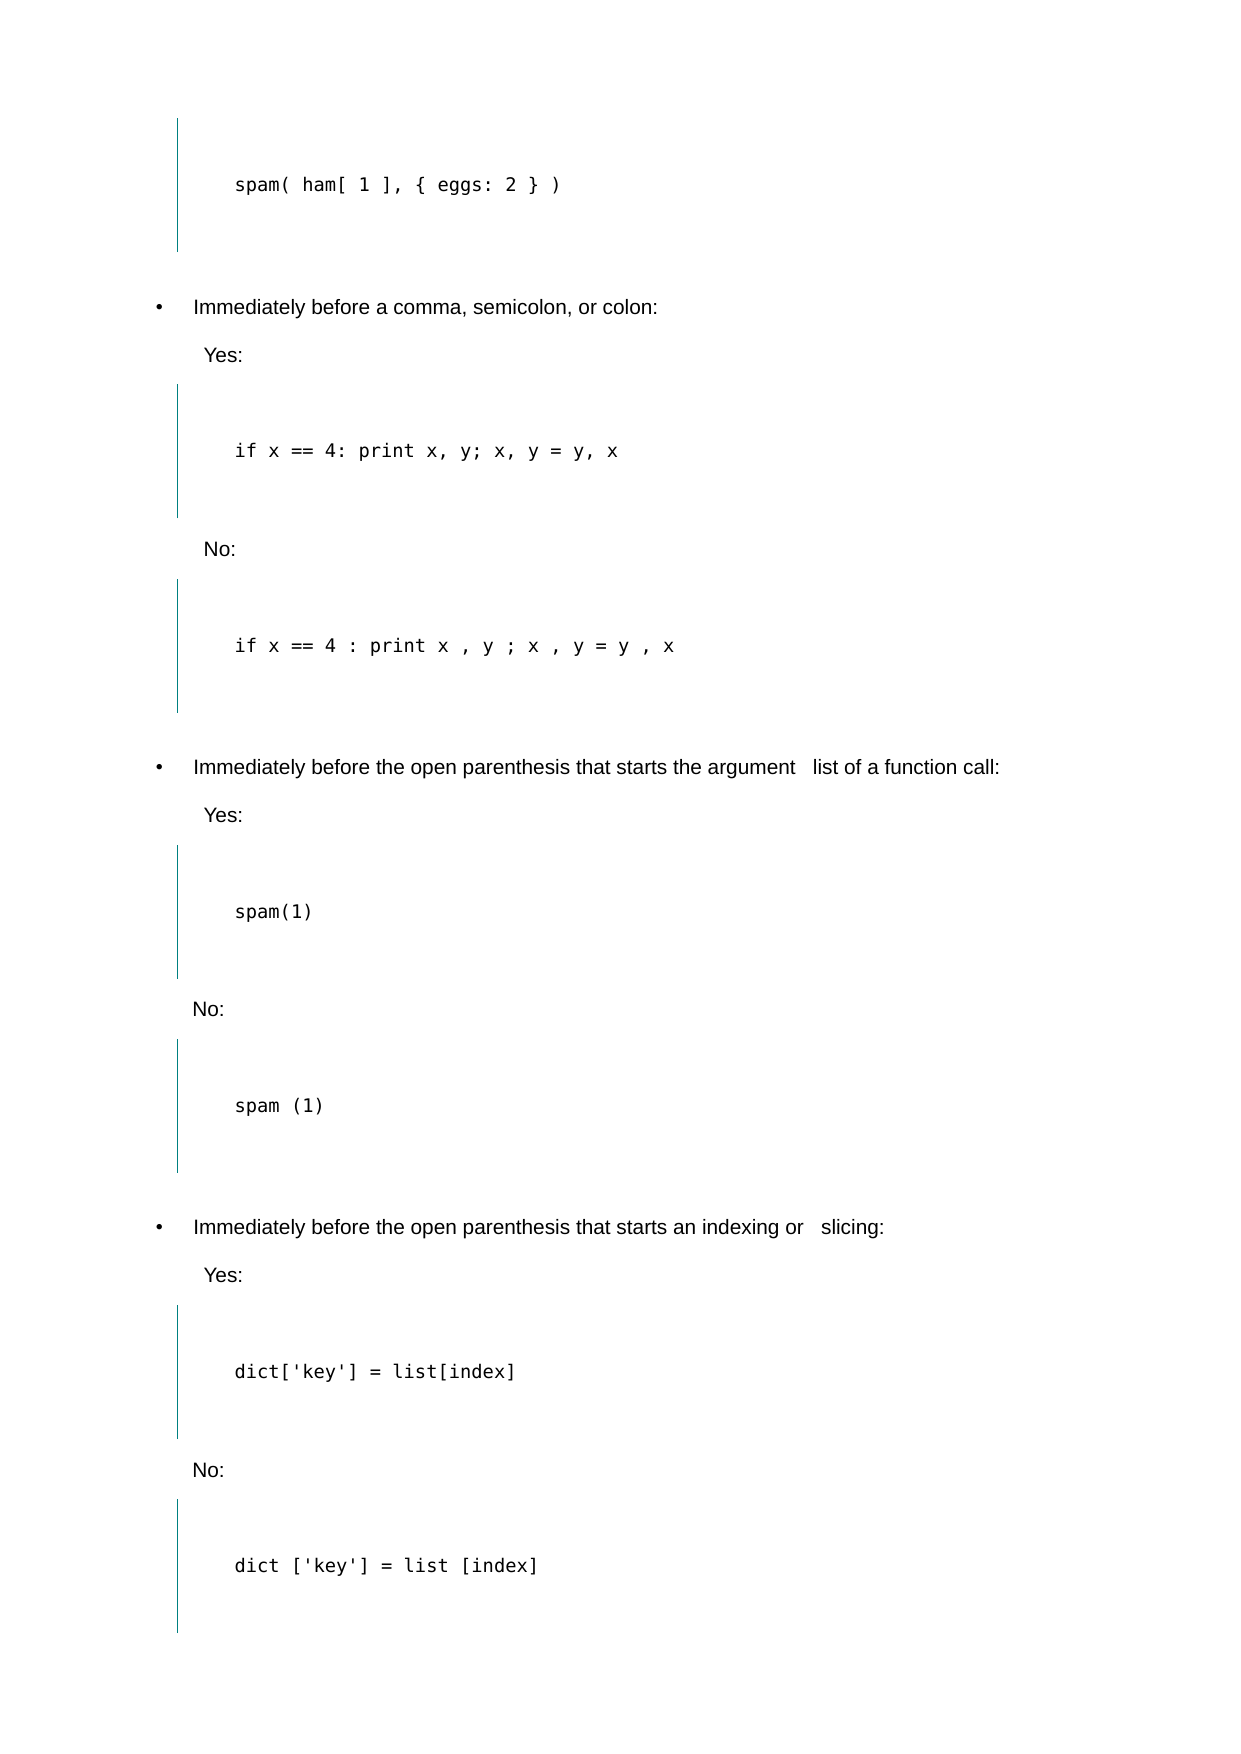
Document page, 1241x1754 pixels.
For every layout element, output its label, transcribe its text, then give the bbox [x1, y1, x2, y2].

text Yes: [118, 343, 1122, 367]
text if x == 4: print x, y; x, y = y, x [178, 384, 1122, 518]
text dict ['key'] = list [index] [178, 1499, 1122, 1633]
text if x == 4 : print x , y ; x , y = y , x [177, 578, 1122, 713]
text No: [118, 537, 1122, 561]
list Immediately before a comma, semicolon, or colon: [156, 294, 1122, 319]
text spam(1) [177, 844, 1122, 979]
list Immediately before the open parenthesis that starts an indexing or slicing: [156, 1215, 1122, 1239]
text dict['key'] = list[index] [178, 1305, 1122, 1439]
text Yes: [118, 1263, 1122, 1287]
text spam (1) [178, 1039, 1122, 1173]
text spam( ham[ 1 ], { eggs: 2 } ) [178, 118, 1122, 252]
text No: [118, 1457, 1122, 1481]
text No: [118, 997, 1122, 1021]
text Yes: [118, 803, 1122, 827]
list Immediately before the open parenthesis that starts the argument list of a function call: [156, 755, 1122, 779]
